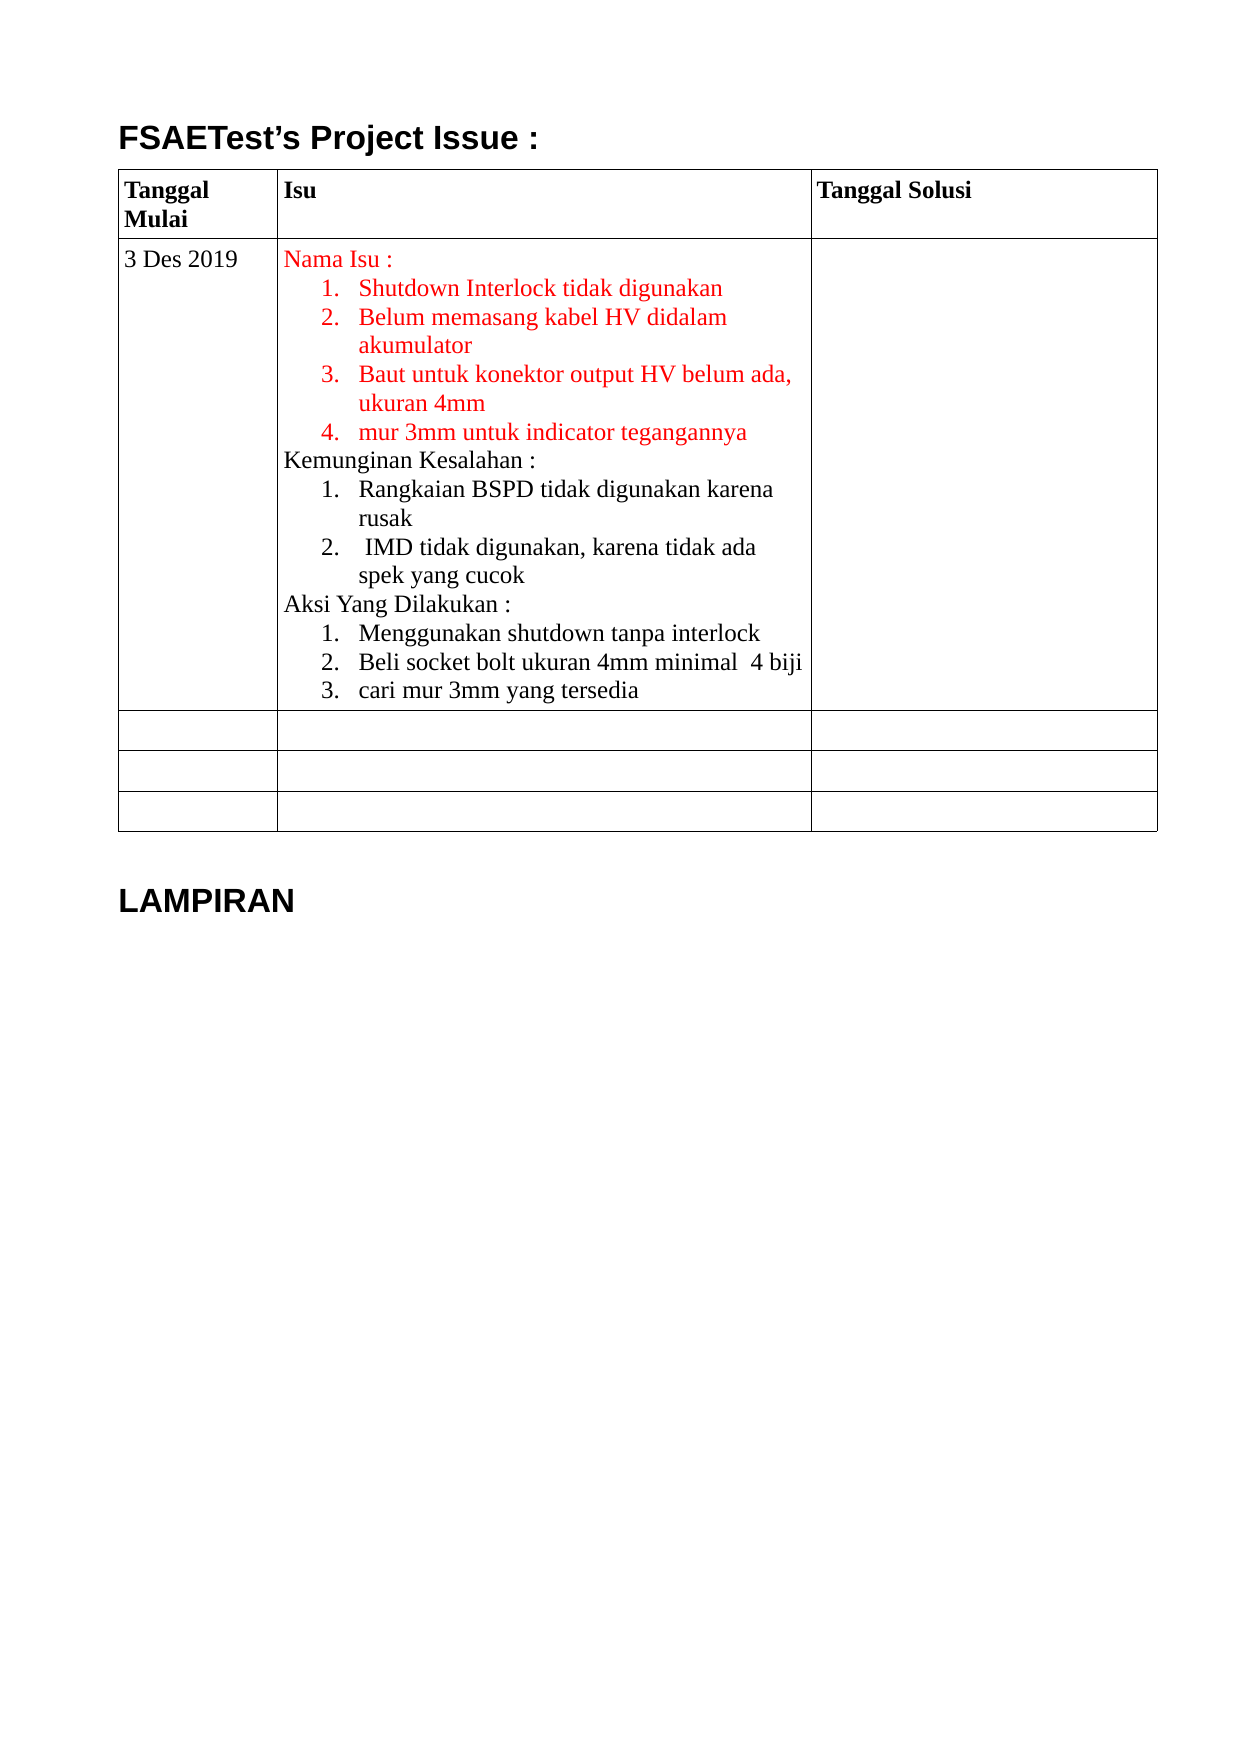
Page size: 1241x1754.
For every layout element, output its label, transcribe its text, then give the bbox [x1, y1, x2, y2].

table_cell [812, 792, 1157, 831]
table_cell [278, 711, 811, 750]
subtitle LAMPIRAN [118, 881, 1122, 919]
table_cell [812, 711, 1157, 750]
table_cell 3 Des 2019 [119, 239, 277, 710]
table_cell [119, 711, 277, 750]
table_cell [812, 239, 1157, 710]
table_cell [278, 792, 811, 831]
subtitle FSAETest’s Project Issue : [118, 118, 1122, 157]
table_cell [278, 751, 811, 791]
table_cell Nama Isu : Shutdown Interlock tidak digunakan Belum memasang kabel HV didalam akumulator Baut untuk konektor output HV belum ada, ukuran 4mm mur 3mm untuk indicator tegangannya Kemunginan Kesalahan : Rangkaian BSPD tidak digunakan karena rusak IMD tidak digunakan, karena tidak ada spek yang cucok Aksi Yang Dilakukan : Menggunakan shutdown tanpa interlock Beli socket bolt ukuran 4mm minimal 4 biji cari mur 3mm yang tersedia [278, 239, 811, 710]
table_cell [119, 792, 277, 831]
table_cell [812, 751, 1157, 791]
table_header Tanggal Mulai [119, 170, 277, 238]
table_header Tanggal Solusi [812, 170, 1157, 238]
table_header Isu [278, 170, 811, 238]
table_cell [119, 751, 277, 791]
